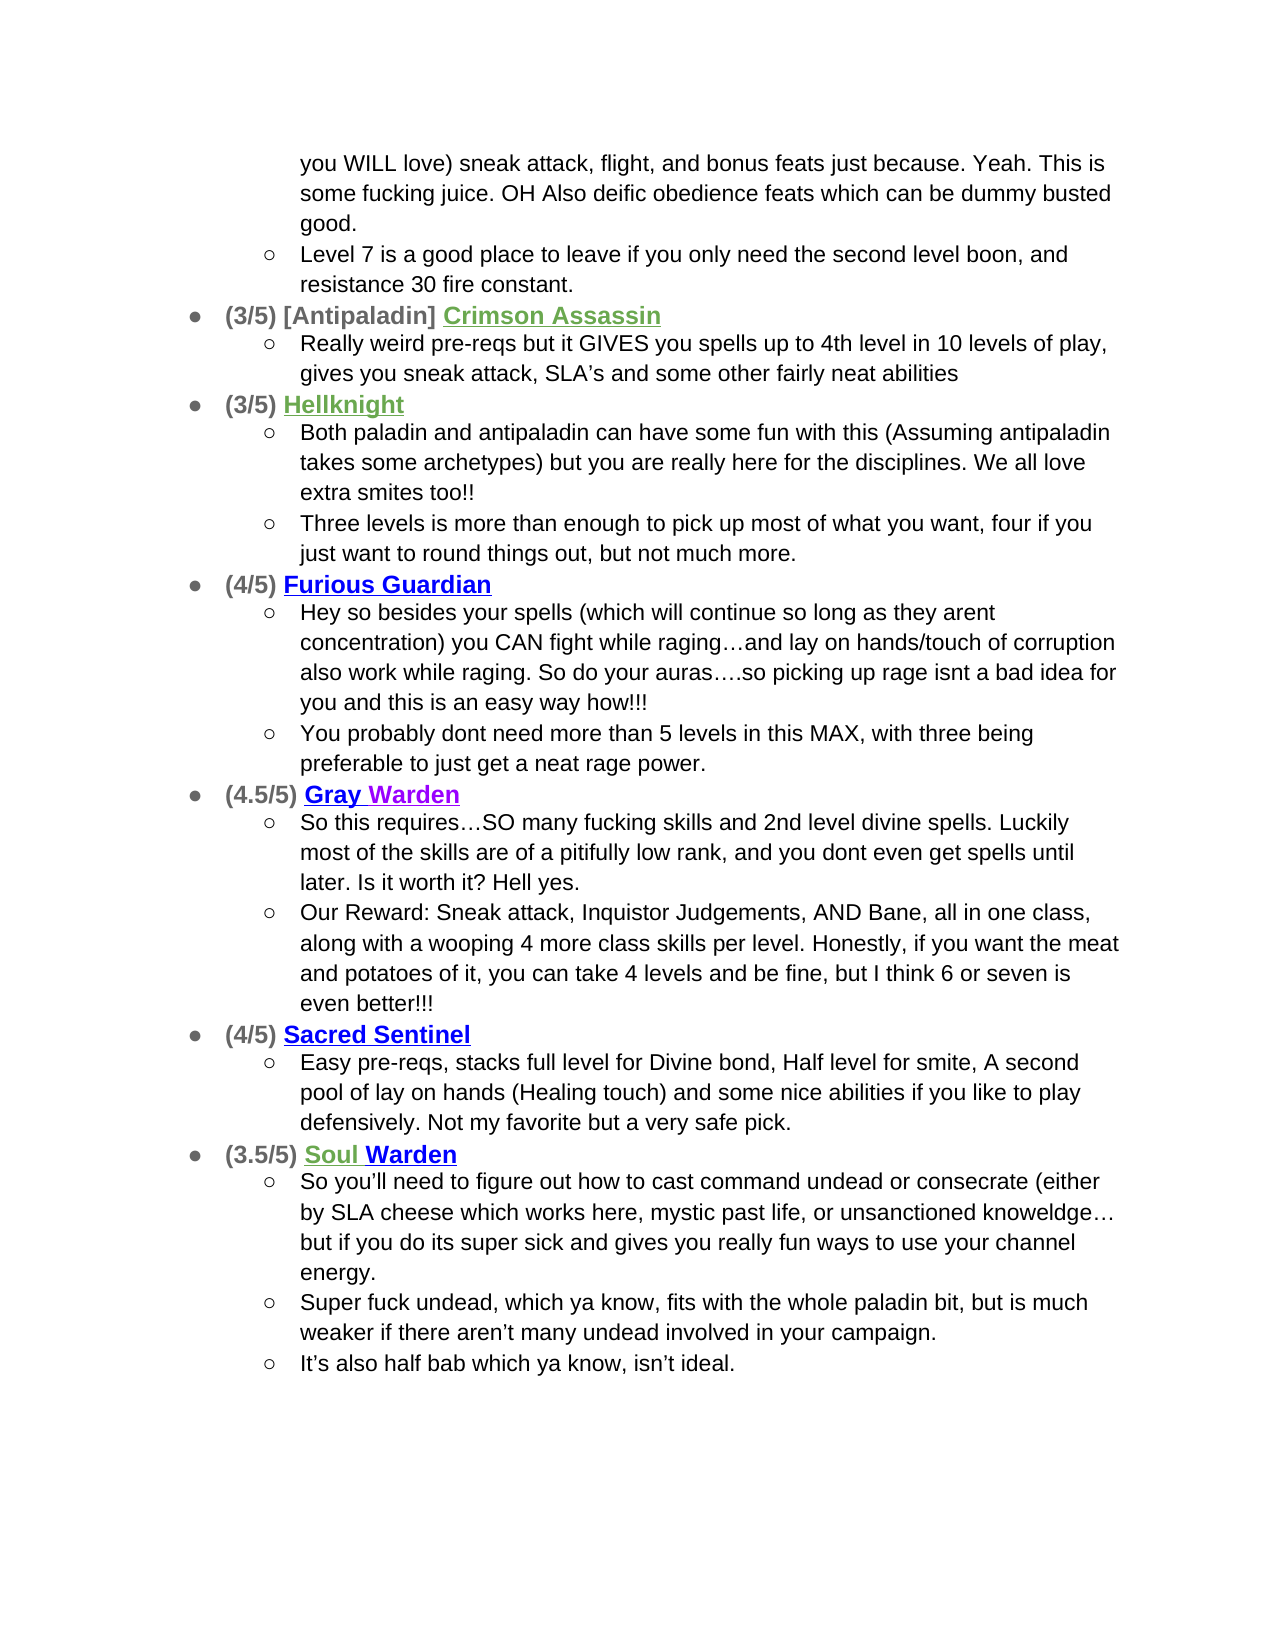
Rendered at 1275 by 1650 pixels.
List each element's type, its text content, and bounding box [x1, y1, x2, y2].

list It’s also half bab which ya know, isn’t ideal. [262, 1349, 1125, 1376]
list Really weird pre-reqs but it GIVES you spells up to 4th level in 10 levels of play, gives you sneak attack, SLA’s and some other fairly neat abilities [262, 330, 1125, 386]
subtitle (4/5) Sacred Sentinel [187, 1020, 1125, 1049]
list So this requires…SO many fucking skills and 2nd level divine spells. Luckily most of the skills are of a pitifully low rank, and you dont even get spells until later. Is it worth it? Hell yes. [262, 809, 1125, 896]
subtitle (3/5) Hellknight [187, 390, 1125, 419]
list Both paladin and antipaladin can have some fun with this (Assuming antipaladin takes some archetypes) but you are really here for the disciplines. We all love extra smites too!! [262, 419, 1125, 506]
list You probably dont need more than 5 levels in this MAX, with three being preferable to just get a neat rage power. [262, 719, 1125, 776]
list Easy pre-reqs, stacks full level for Divine bond, Half level for smite, A second pool of lay on hands (Healing touch) and some nice abilities if you like to play defensively. Not my favorite but a very safe pick. [262, 1049, 1125, 1136]
list Our Reward: Sneak attack, Inquistor Judgements, AND Bane, all in one class, along with a wooping 4 more class skills per level. Honestly, if you want the meat and potatoes of it, you can take 4 levels and be fine, but I think 6 or seven is even better!!! [262, 899, 1125, 1016]
list Super fuck undead, which ya know, fits with the whole paladin bit, but is much weaker if there aren’t many undead involved in your campaign. [262, 1289, 1125, 1346]
subtitle (3/5) [Antipaladin] Crimson Assassin [187, 301, 1125, 330]
list So you’ll need to figure out how to cast command undead or consecrate (either by SLA cheese which works here, mystic past life, or unsanctioned knoweldge…but if you do its super sick and gives you really fun ways to use your channel energy. [262, 1168, 1125, 1285]
subtitle (4/5) Furious Guardian [187, 570, 1125, 599]
list Three levels is more than enough to pick up most of what you want, four if you just want to round things out, but not much more. [262, 509, 1125, 566]
list you WILL love) sneak attack, flight, and bonus feats just because. Yeah. This is some fucking juice. OH Also deific obedience feats which can be dummy busted good. [262, 150, 1125, 237]
list Hey so besides your spells (which will continue so long as they arent concentration) you CAN fight while raging…and lay on hands/touch of corruption also work while raging. So do your auras….so picking up rage isnt a bad idea for you and this is an easy way how!!! [262, 599, 1125, 716]
subtitle (3.5/5) Soul Warden [187, 1139, 1125, 1168]
list Level 7 is a good place to leave if you only need the second level boon, and resistance 30 fire constant. [262, 241, 1125, 297]
subtitle (4.5/5) Gray Warden [187, 780, 1125, 809]
